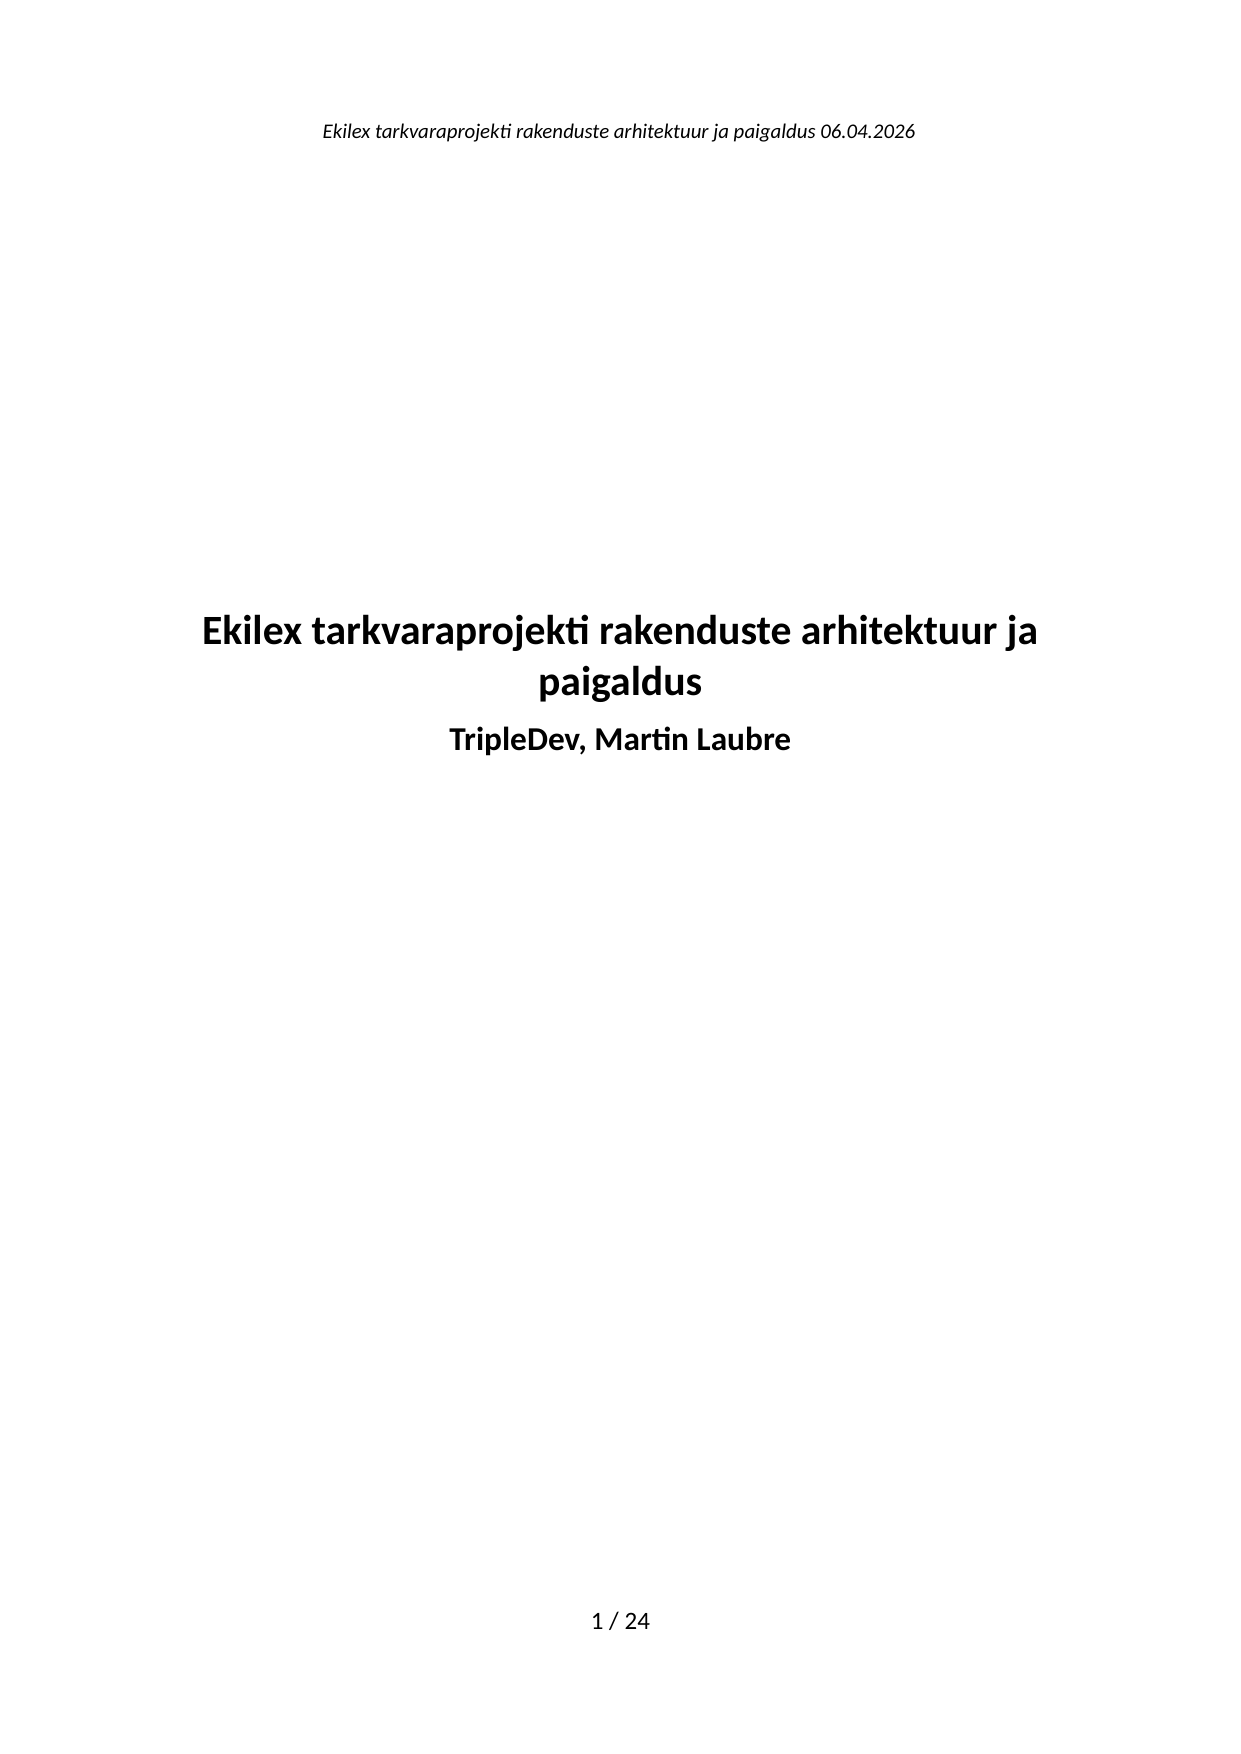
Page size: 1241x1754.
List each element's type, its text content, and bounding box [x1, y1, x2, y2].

text Ekilex tarkvaraprojekti rakenduste arhitektuur ja paigaldus [118, 604, 1122, 706]
text TripleDev, Martin Laubre [118, 718, 1122, 759]
